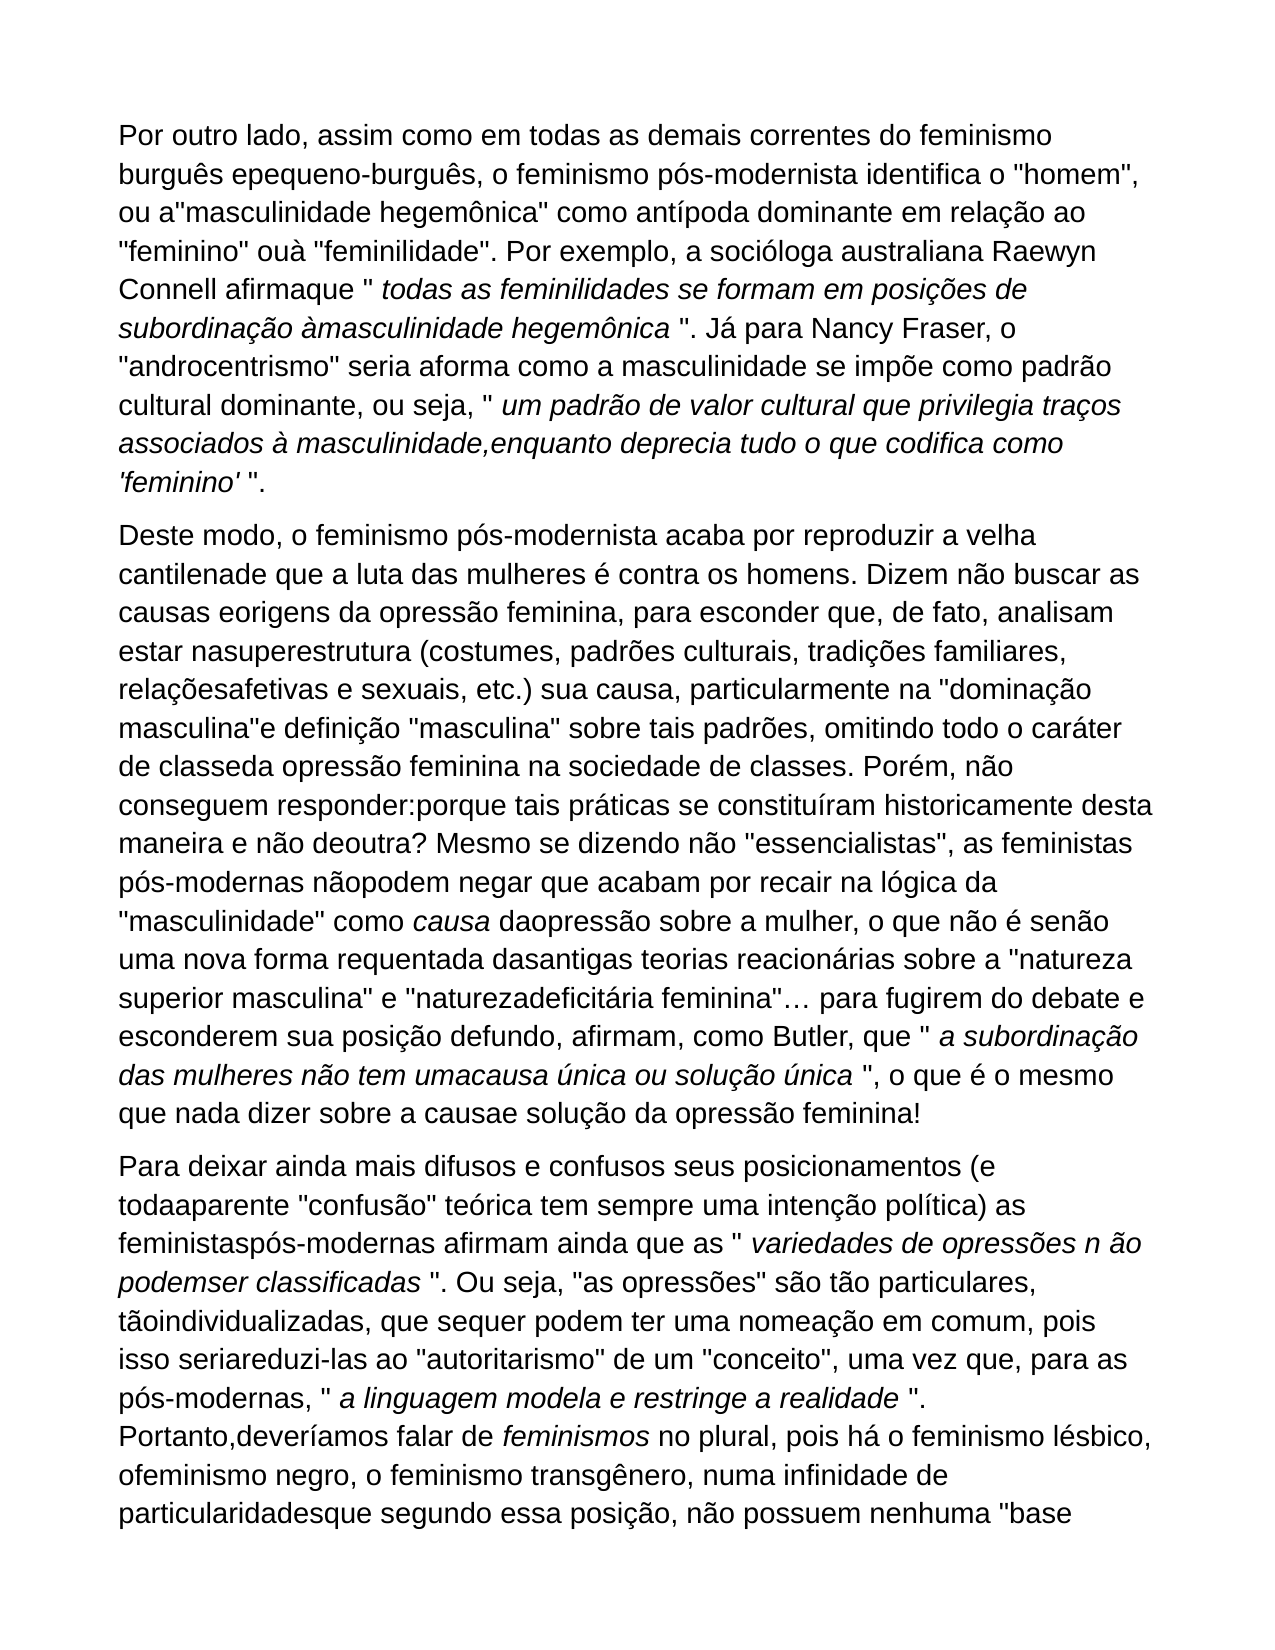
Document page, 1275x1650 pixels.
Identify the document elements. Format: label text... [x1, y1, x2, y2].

text Deste modo, o feminismo pós-modernista acaba por reproduzir a velha cantilenade que a luta das mulheres é contra os homens. Dizem não buscar as causas eorigens da opressão feminina, para esconder que, de fato, analisam estar nasuperestrutura (costumes, padrões culturais, tradições familiares, relaçõesafetivas e sexuais, etc.) sua causa, particularmente na "dominação masculina"e definição "masculina" sobre tais padrões, omitindo todo o caráter de classeda opressão feminina na sociedade de classes. Porém, não conseguem responder:porque tais práticas se constituíram historicamente desta maneira e não deoutra? Mesmo se dizendo não "essencialistas", as feministas pós-modernas nãopodem negar que acabam por recair na lógica da "masculinidade" como causa daopressão sobre a mulher, o que não é senão uma nova forma requentada dasantigas teorias reacionárias sobre a "natureza superior masculina" e "naturezadeficitária feminina"… para fugirem do debate e esconderem sua posição defundo, afirmam, como Butler, que " a subordinação das mulheres não tem umacausa única ou solução única ", o que é o mesmo que nada dizer sobre a causae solução da opressão feminina! [118, 518, 1157, 1130]
text Para deixar ainda mais difusos e confusos seus posicionamentos (e todaaparente "confusão" teórica tem sempre uma intenção política) as feministaspós-modernas afirmam ainda que as " variedades de opressões n ão podemser classificadas ". Ou seja, "as opressões" são tão particulares, tãoindividualizadas, que sequer podem ter uma nomeação em comum, pois isso seriareduzi-las ao "autoritarismo" de um "conceito", uma vez que, para as pós-modernas, " a linguagem modela e restringe a realidade ". Portanto,deveríamos falar de feminismos no plural, pois há o feminismo lésbico, ofeminismo negro, o feminismo transgênero, numa infinidade de particularidadesque segundo essa posição, não possuem nenhuma "base [118, 1149, 1157, 1530]
text Por outro lado, assim como em todas as demais correntes do feminismo burguês epequeno-burguês, o feminismo pós-modernista identifica o "homem", ou a"masculinidade hegemônica" como antípoda dominante em relação ao "feminino" ouà "feminilidade". Por exemplo, a socióloga australiana Raewyn Connell afirmaque " todas as feminilidades se formam em posições de subordinação àmasculinidade hegemônica ". Já para Nancy Fraser, o "androcentrismo" seria aforma como a masculinidade se impõe como padrão cultural dominante, ou seja, " um padrão de valor cultural que privilegia traços associados à masculinidade,enquanto deprecia tudo o que codifica como 'feminino' ". [118, 118, 1157, 498]
